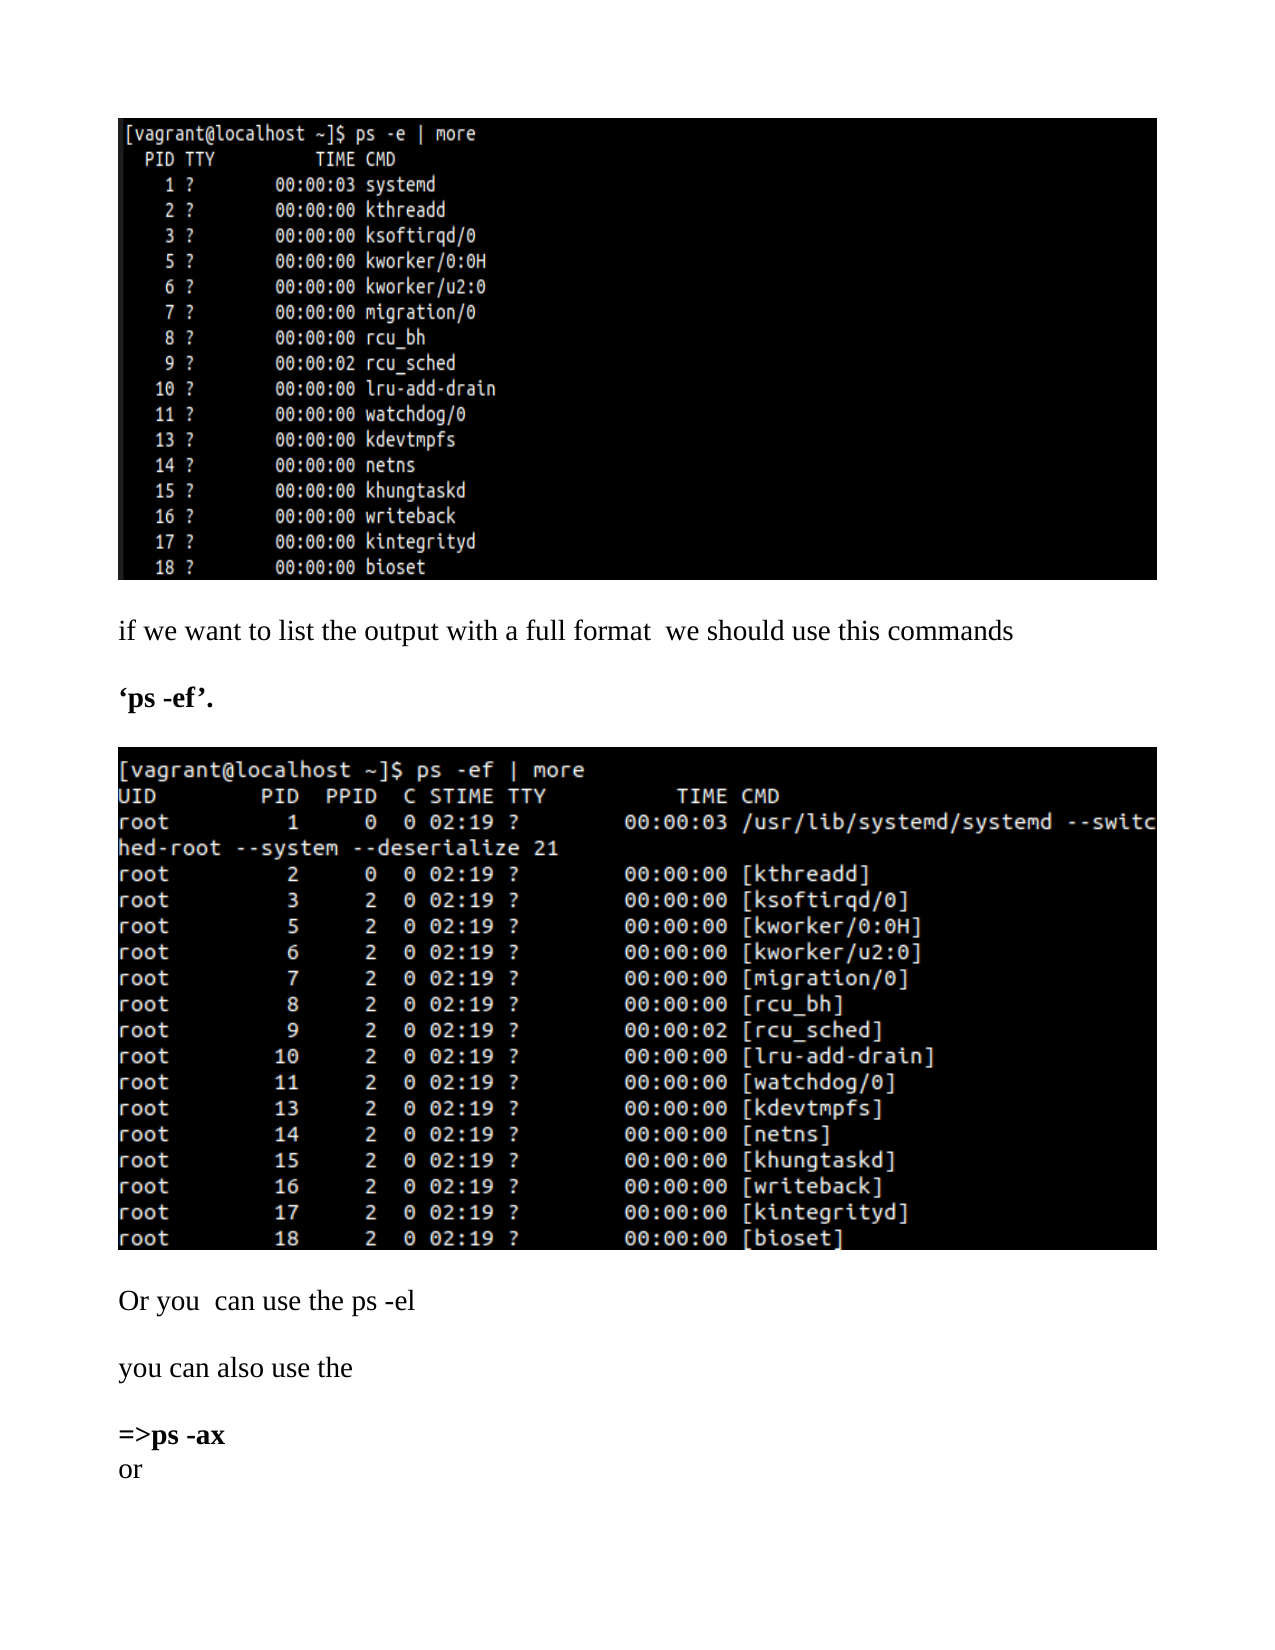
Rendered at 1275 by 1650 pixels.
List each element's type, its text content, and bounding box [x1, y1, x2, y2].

picture [118, 747, 1157, 1250]
text or [118, 1451, 1157, 1484]
text Or you can use the ps -el [118, 1283, 1157, 1317]
text ‘ps -ef’. [118, 681, 1157, 714]
text if we want to list the output with a full format we should use this commands [118, 613, 1157, 647]
picture [118, 118, 1157, 580]
text =>ps -ax [118, 1417, 1157, 1451]
text you can also use the [118, 1350, 1157, 1384]
